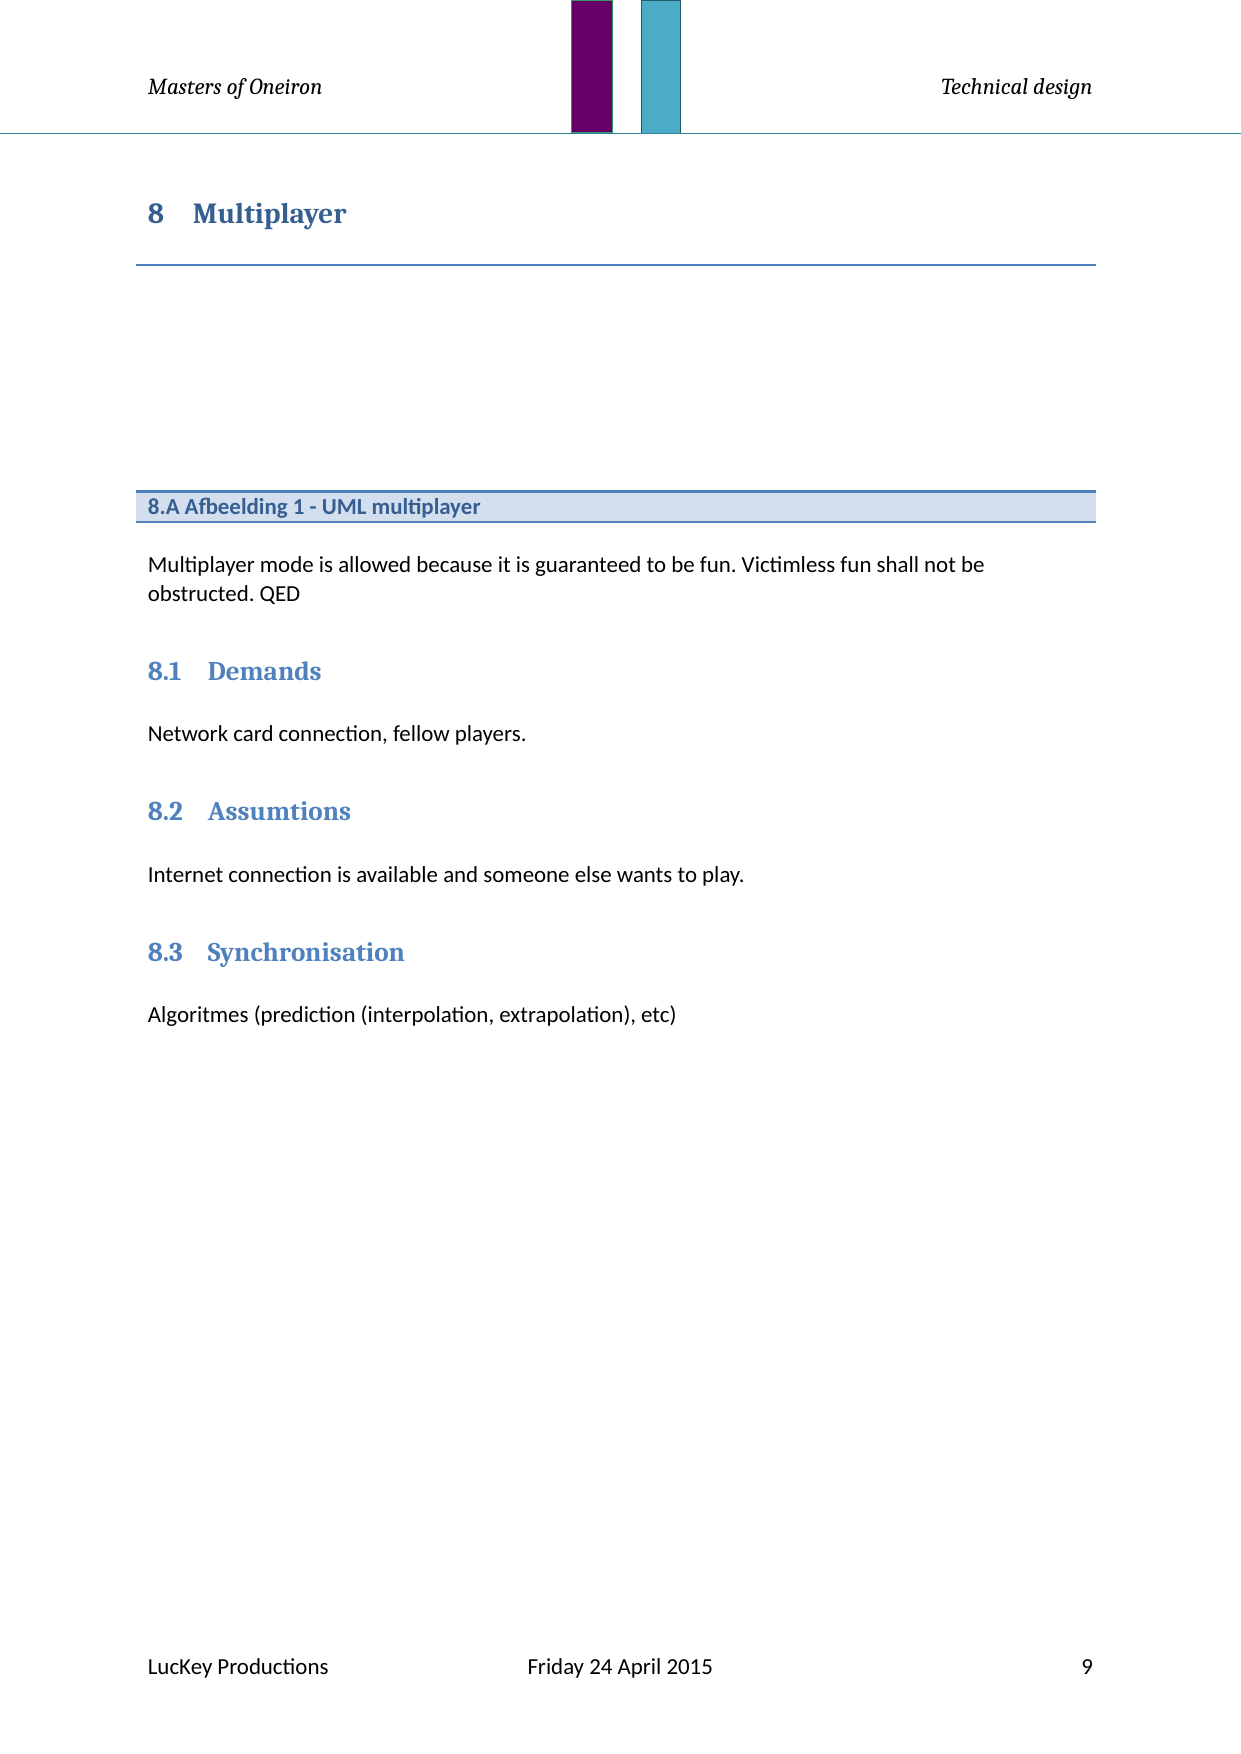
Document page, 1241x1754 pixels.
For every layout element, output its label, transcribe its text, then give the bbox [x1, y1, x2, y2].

table_cell 8.A Afbeelding 1 - UML multiplayer [136, 493, 1096, 521]
text Algoritmes (prediction (interpolation, extrapolation), etc) [148, 1001, 1093, 1028]
subtitle Assumtions [148, 796, 1093, 827]
text Multiplayer mode is allowed because it is guaranteed to be fun. Victimless fun shall not be obstructed. QED [148, 551, 1093, 607]
text Network card connection, fellow players. [148, 719, 1093, 747]
subtitle Multiplayer [148, 198, 1093, 231]
subtitle Synchronisation [148, 937, 1093, 968]
subtitle Demands [148, 656, 1093, 687]
table_header [136, 266, 1096, 490]
text Internet connection is available and someone else wants to play. [148, 860, 1093, 888]
